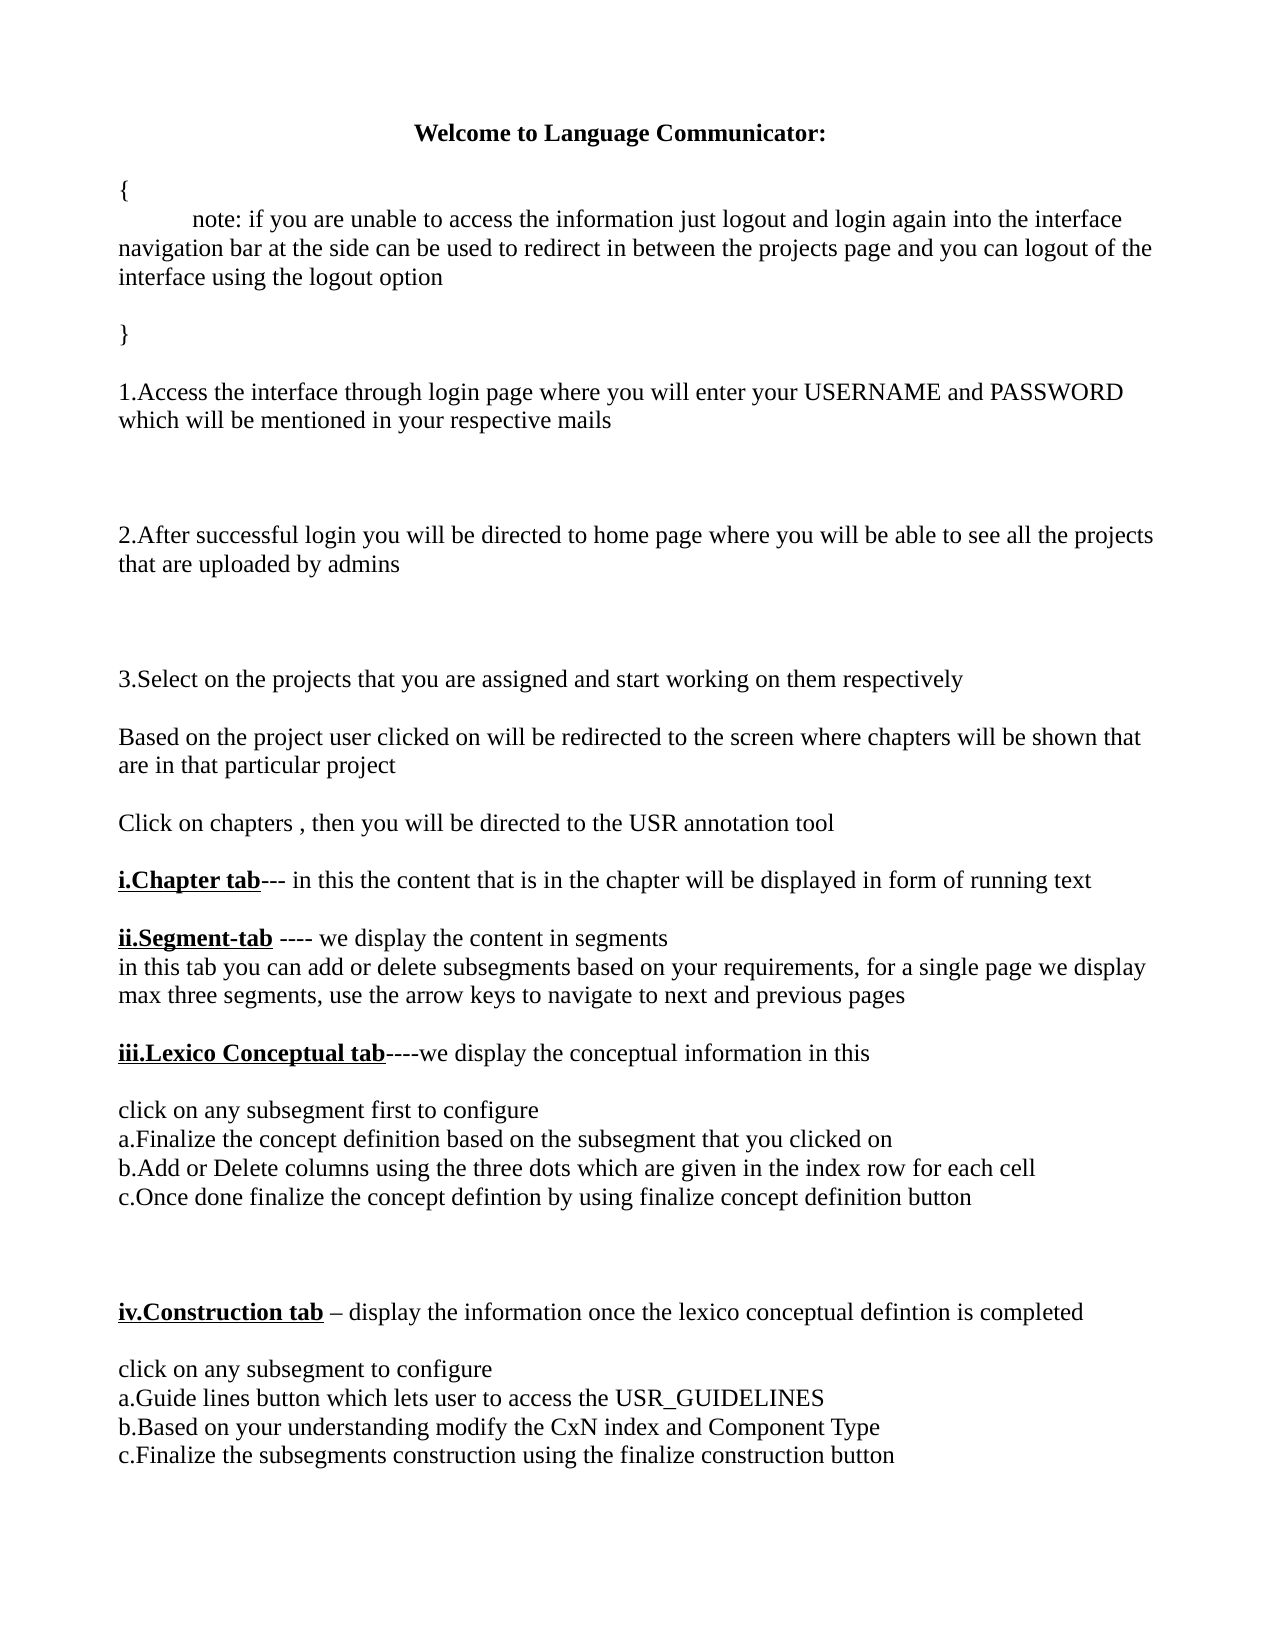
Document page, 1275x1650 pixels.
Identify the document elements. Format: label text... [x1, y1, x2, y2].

text ii.Segment-tab ---- we display the content in segments in this tab you can add or delete subsegments based on your requirements, for a single page we display max three segments, use the arrow keys to navigate to next and previous pages [118, 923, 1157, 1038]
text iii.Lexico Conceptual tab----we display the conceptual information in this [118, 1038, 1157, 1096]
text 2.After successful login you will be directed to home page where you will be able to see all the projects that are uploaded by admins [118, 521, 1157, 636]
text navigation bar at the side can be used to redirect in between the projects page and you can logout of the interface using the logout option [118, 233, 1157, 319]
text 1.Access the interface through login page where you will enter your USERNAME and PASSWORD which will be mentioned in your respective mails [118, 348, 1157, 492]
text } [118, 319, 1157, 348]
text Welcome to Language Communicator: { [118, 118, 1157, 204]
text iv.Construction tab – display the information once the lexico conceptual defintion is completed click on any subsegment to configure a.Guide lines button which lets user to access the USR_GUIDELINES b.Based on your understanding modify the CxN index and Component Type c.Finalize the subsegments construction using the finalize construction button [118, 1297, 1157, 1498]
text i.Chapter tab--- in this the content that is in the chapter will be displayed in form of running text [118, 866, 1157, 923]
text note: if you are unable to access the information just logout and login again into the interface [118, 204, 1157, 233]
text 3.Select on the projects that you are assigned and start working on them respectively Based on the project user clicked on will be redirected to the screen where chapters will be shown that are in that particular project Click on chapters , then you will be directed to the USR annotation tool [118, 664, 1157, 866]
text click on any subsegment first to configure a.Finalize the concept definition based on the subsegment that you clicked on b.Add or Delete columns using the three dots which are given in the index row for each cell c.Once done finalize the concept defintion by using finalize concept definition button [118, 1096, 1157, 1268]
